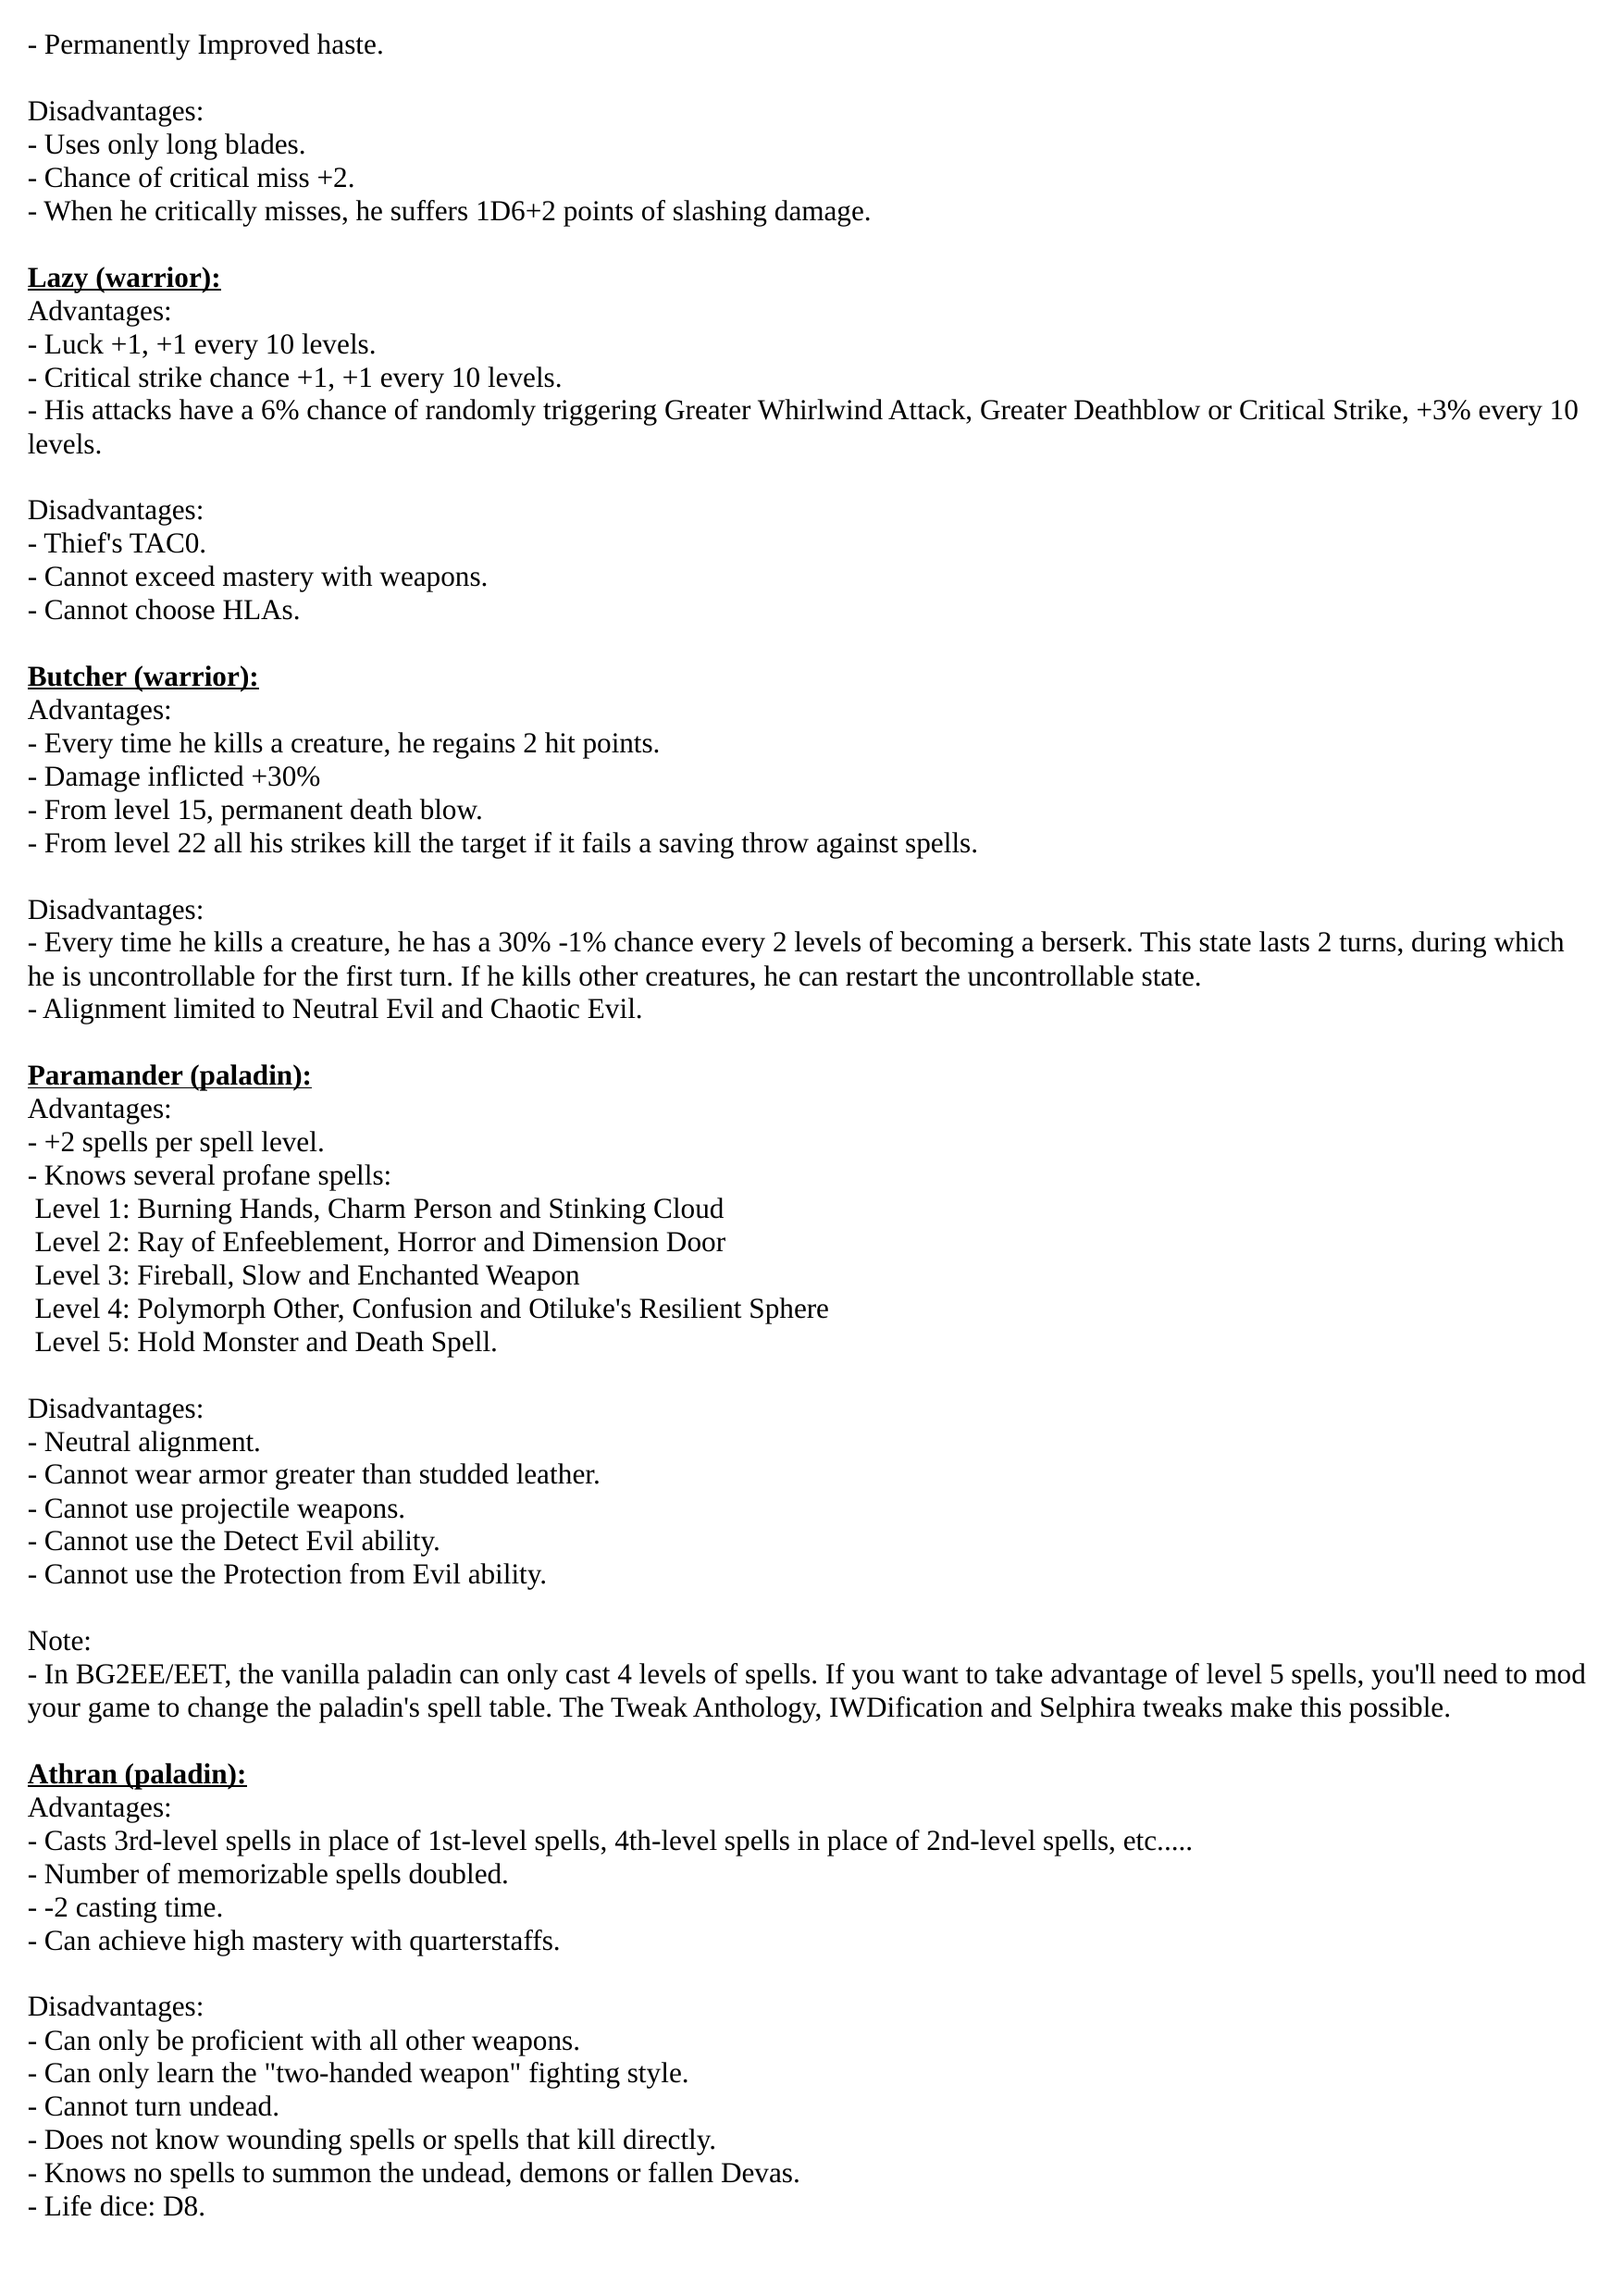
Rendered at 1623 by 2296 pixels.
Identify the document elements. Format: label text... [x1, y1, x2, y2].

text - Critical strike chance +1, +1 every 10 levels. [27, 360, 1595, 393]
text - Chance of critical miss +2. [27, 160, 1595, 193]
text - When he critically misses, he suffers 1D6+2 points of slashing damage. [27, 193, 1595, 227]
text Disadvantages: [27, 93, 1595, 127]
text - Damage inflicted +30% [27, 759, 1595, 792]
text - Cannot exceed mastery with weapons. [27, 559, 1595, 592]
text Athran (paladin): Advantages: - Casts 3rd-level spells in place of 1st-level spells, 4th-level spells in place of 2nd-level spells, etc..... - Number of memorizable spells doubled. - -2 casting time. - Can achieve high mastery with quarterstaffs. Disadvantages: - Can only be proficient with all other weapons. - Can only learn the "two-handed weapon" fighting style. - Cannot turn undead. - Does not know wounding spells or spells that kill directly. - Knows no spells to summon the undead, demons or fallen Devas. - Life dice: D8. [27, 1756, 1595, 2255]
text - Alignment limited to Neutral Evil and Chaotic Evil. [27, 992, 1595, 1025]
text Advantages: [27, 293, 1595, 327]
text - Permanently Improved haste. [27, 27, 1595, 60]
text - From level 22 all his strikes kill the target if it fails a saving throw against spells. [27, 825, 1595, 859]
text Lazy (warrior): [27, 260, 1595, 293]
text - Luck +1, +1 every 10 levels. [27, 327, 1595, 360]
text Advantages: [27, 692, 1595, 726]
text Disadvantages: [27, 493, 1595, 526]
text Disadvantages: [27, 892, 1595, 925]
text - Every time he kills a creature, he has a 30% -1% chance every 2 levels of becoming a berserk. This state lasts 2 turns, during which he is uncontrollable for the first turn. If he kills other creatures, he can restart the uncontrollable state. [27, 925, 1595, 992]
text - From level 15, permanent death blow. [27, 792, 1595, 825]
text - Cannot choose HLAs. [27, 592, 1595, 626]
text - Every time he kills a creature, he regains 2 hit points. [27, 726, 1595, 759]
text Paramander (paladin): Advantages: - +2 spells per spell level. - Knows several profane spells: Level 1: Burning Hands, Charm Person and Stinking Cloud Level 2: Ray of Enfeeblement, Horror and Dimension Door Level 3: Fireball, Slow and Enchanted Weapon Level 4: Polymorph Other, Confusion and Otiluke's Resilient Sphere Level 5: Hold Monster and Death Spell. Disadvantages: - Neutral alignment. - Cannot wear armor greater than studded leather. - Cannot use projectile weapons. - Cannot use the Detect Evil ability. - Cannot use the Protection from Evil ability. Note: - In BG2EE/EET, the vanilla paladin can only cast 4 levels of spells. If you want to take advantage of level 5 spells, you'll need to mod your game to change the paladin's spell table. The Tweak Anthology, IWDification and Selphira tweaks make this possible. [27, 1058, 1595, 1723]
text - Thief's TAC0. [27, 526, 1595, 559]
text - His attacks have a 6% chance of randomly triggering Greater Whirlwind Attack, Greater Deathblow or Critical Strike, +3% every 10 levels. [27, 393, 1595, 460]
text Butcher (warrior): [27, 659, 1595, 692]
text - Uses only long blades. [27, 127, 1595, 160]
